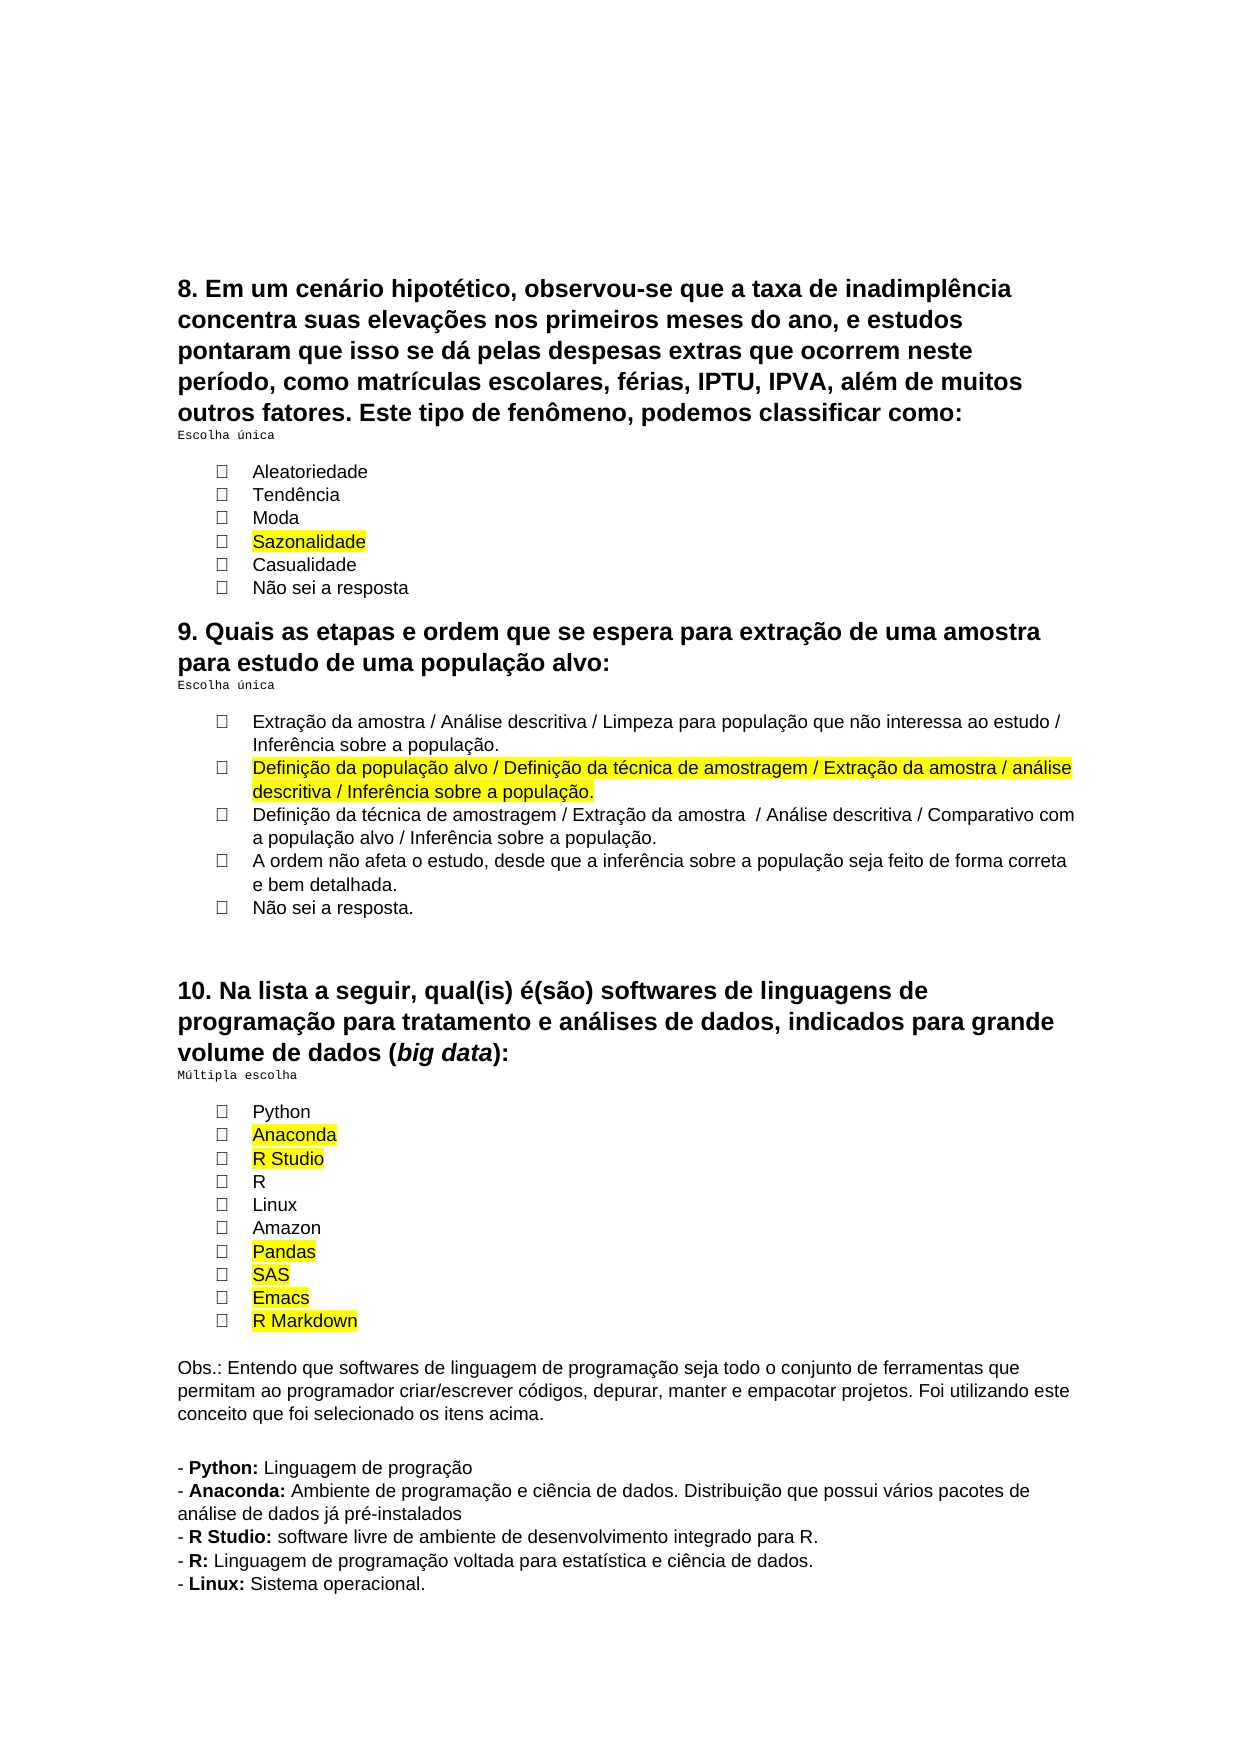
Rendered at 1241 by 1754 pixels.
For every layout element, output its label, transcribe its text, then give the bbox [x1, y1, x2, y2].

list Não sei a resposta [215, 577, 1078, 598]
list Linux [215, 1194, 1078, 1216]
list Amazon [215, 1217, 1078, 1239]
list A ordem não afeta o estudo, desde que a inferência sobre a população seja feito de forma correta e bem detalhada. [215, 850, 1078, 895]
list Aleatoriedade [215, 461, 1078, 482]
list Definição da técnica de amostragem / Extração da amostra / Análise descritiva / Comparativo com a população alvo / Inferência sobre a população. [215, 804, 1078, 848]
list Pandas [215, 1240, 1078, 1262]
list Python [215, 1101, 1078, 1123]
list Definição da população alvo / Definição da técnica de amostragem / Extração da amostra / análise descritiva / Inferência sobre a população. [215, 757, 1078, 802]
list Anaconda [215, 1124, 1078, 1146]
list Casualidade [215, 554, 1078, 575]
list R Markdown [215, 1310, 1078, 1332]
list SAS [215, 1264, 1078, 1285]
list - Anaconda: Ambiente de programação e ciência de dados. Distribuição que possui vários pacotes de análise de dados já pré-instalados [177, 1480, 1078, 1524]
list Emacs [215, 1287, 1078, 1308]
list R [215, 1171, 1078, 1192]
text 9. Quais as etapas e ordem que se espera para extração de uma amostra para estudo de uma população alvo: [177, 617, 1078, 677]
list R Studio [215, 1147, 1078, 1169]
list - Python: Linguagem de progração [177, 1456, 1078, 1478]
list Tendência [215, 484, 1078, 506]
list - R Studio: software livre de ambiente de desenvolvimento integrado para R. [177, 1526, 1078, 1548]
text Escolha única [177, 679, 1078, 693]
list Não sei a resposta. [215, 897, 1078, 918]
list - Linux: Sistema operacional. [177, 1573, 1078, 1594]
text Escolha única [177, 429, 1078, 443]
text 10. Na lista a seguir, qual(is) é(são) softwares de linguagens de programação para tratamento e análises de dados, indicados para grande volume de dados (big data): [177, 976, 1078, 1067]
text 8. Em um cenário hipotético, observou-se que a taxa de inadimplência concentra suas elevações nos primeiros meses do ano, e estudos pontaram que isso se dá pelas despesas extras que ocorrem neste período, como matrículas escolares, férias, IPTU, IPVA, além de muitos outros fatores. Este tipo de fenômeno, podemos classificar como: [177, 274, 1078, 427]
list Sazonalidade [215, 530, 1078, 552]
list Obs.: Entendo que softwares de linguagem de programação seja todo o conjunto de ferramentas que permitam ao programador criar/escrever códigos, depurar, manter e empacotar projetos. Foi utilizando este conceito que foi selecionado os itens acima. [177, 1357, 1078, 1424]
list Extração da amostra / Análise descritiva / Limpeza para população que não interessa ao estudo / Inferência sobre a população. [215, 711, 1078, 756]
list - R: Linguagem de programação voltada para estatística e ciência de dados. [177, 1549, 1078, 1571]
list Moda [215, 507, 1078, 529]
text Múltipla escolha [177, 1069, 1078, 1083]
